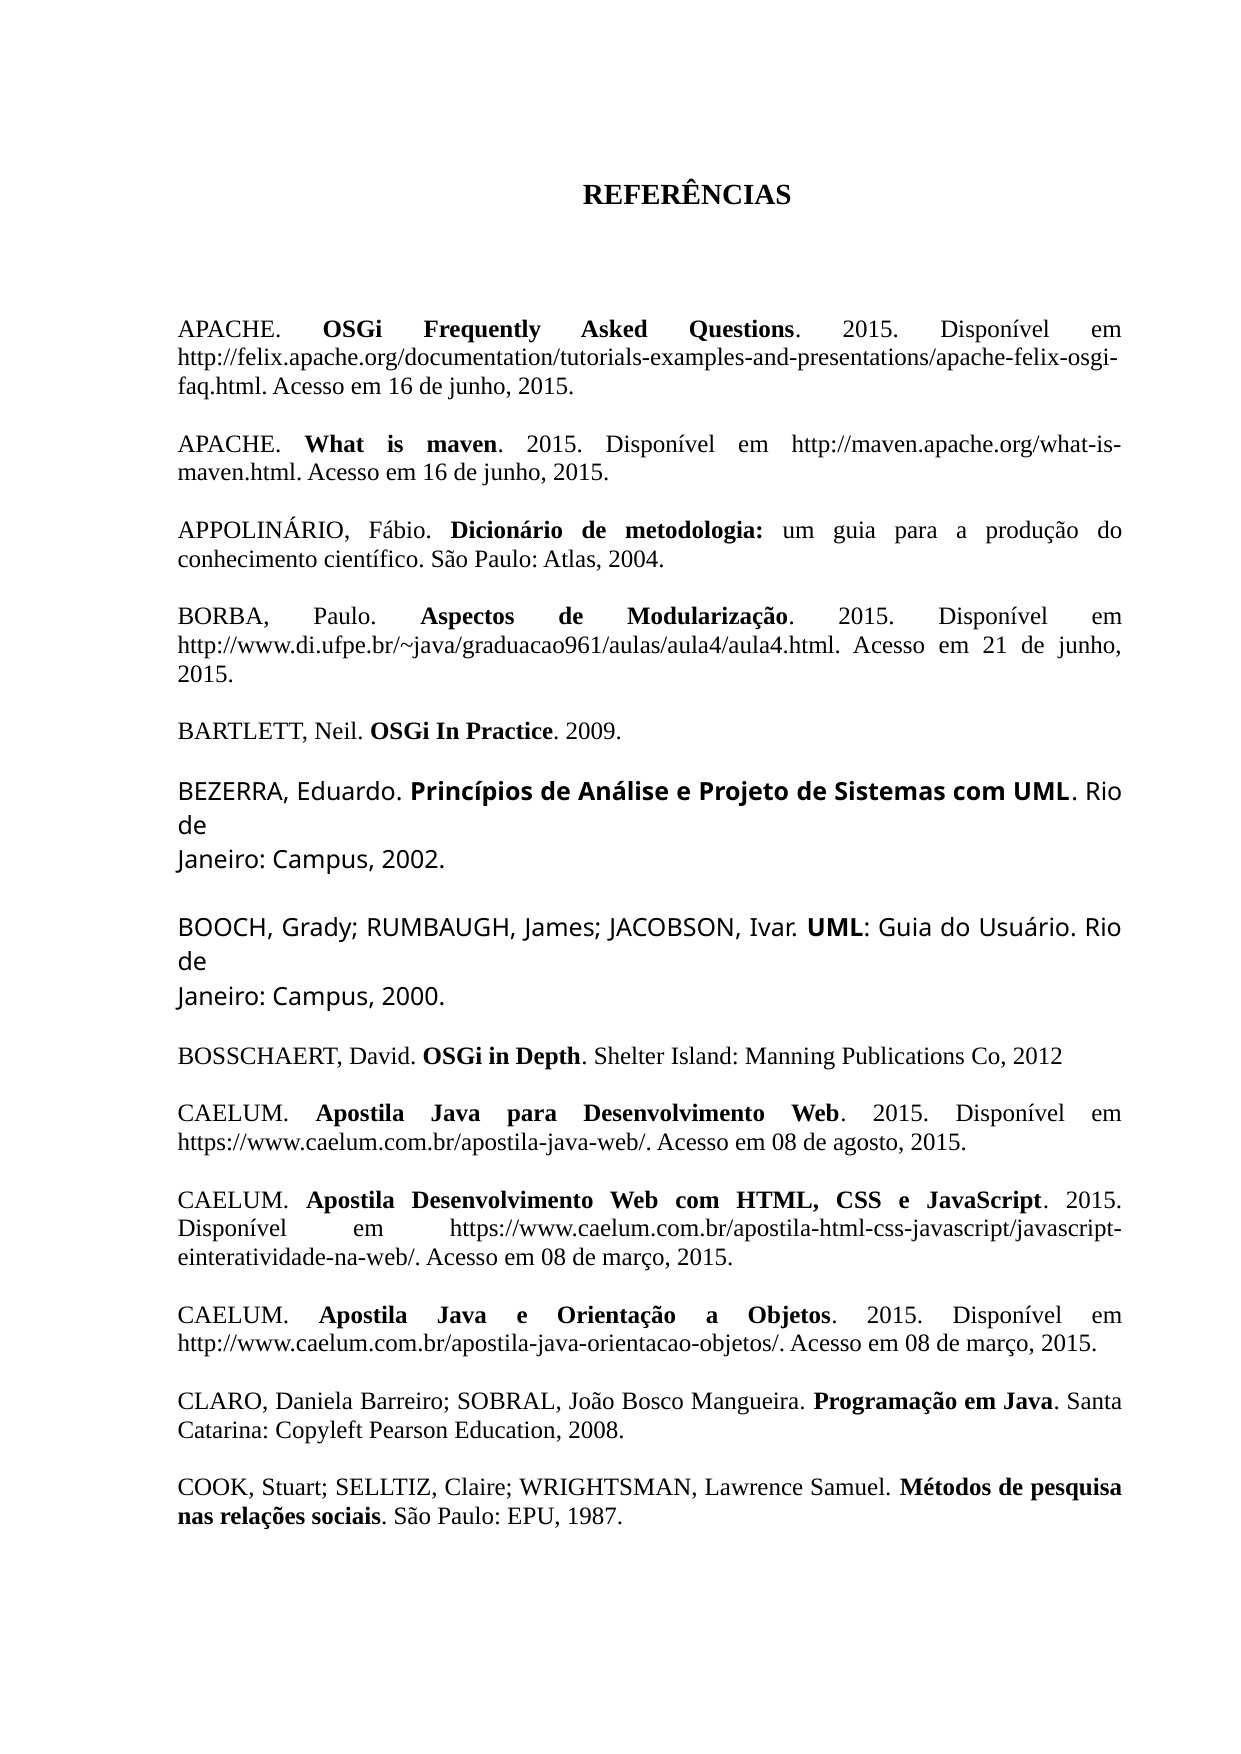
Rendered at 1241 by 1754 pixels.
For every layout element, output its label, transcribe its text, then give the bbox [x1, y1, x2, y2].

text COOK, Stuart; SELLTIZ, Claire; WRIGHTSMAN, Lawrence Samuel. Métodos de pesquisa nas relações sociais. São Paulo: EPU, 1987. [177, 1472, 1122, 1530]
text CAELUM. Apostila Desenvolvimento Web com HTML, CSS e JavaScript. 2015. Disponível em https://www.caelum.com.br/apostila-html-css-javascript/javascript-einteratividade-na-web/. Acesso em 08 de março, 2015. [177, 1185, 1122, 1271]
text BARTLETT, Neil. OSGi In Practice. 2009. [177, 716, 1122, 745]
text APPOLINÁRIO, Fábio. Dicionário de metodologia: um guia para a produção do conhecimento científico. São Paulo: Atlas, 2004. [177, 515, 1122, 572]
text CLARO, Daniela Barreiro; SOBRAL, João Bosco Mangueira. Programação em Java. Santa Catarina: Copyleft Pearson Education, 2008. [177, 1386, 1122, 1443]
text BEZERRA, Eduardo. Princípios de Análise e Projeto de Sistemas com UML. Rio de [177, 774, 1122, 842]
text BORBA, Paulo. Aspectos de Modularização. 2015. Disponível em http://www.di.ufpe.br/~java/graduacao961/aulas/aula4/aula4.html. Acesso em 21 de junho, 2015. [177, 601, 1122, 687]
text Janeiro: Campus, 2002. [177, 842, 1122, 876]
text APACHE. What is maven. 2015. Disponível em http://maven.apache.org/what-is-maven.html. Acesso em 16 de junho, 2015. [177, 429, 1122, 486]
text BOOCH, Grady; RUMBAUGH, James; JACOBSON, Ivar. UML: Guia do Usuário. Rio de [177, 910, 1122, 978]
text CAELUM. Apostila Java para Desenvolvimento Web. 2015. Disponível em https://www.caelum.com.br/apostila-java-web/. Acesso em 08 de agosto, 2015. [177, 1098, 1122, 1156]
text BOSSCHAERT, David. OSGi in Depth. Shelter Island: Manning Publications Co, 2012 [177, 1041, 1122, 1070]
text Janeiro: Campus, 2000. [177, 978, 1122, 1012]
text CAELUM. Apostila Java e Orientação a Objetos. 2015. Disponível em http://www.caelum.com.br/apostila-java-orientacao-objetos/. Acesso em 08 de março, 2015. [177, 1300, 1122, 1357]
subtitle Referências [215, 177, 1122, 211]
text APACHE. OSGi Frequently Asked Questions. 2015. Disponível em http://felix.apache.org/documentation/tutorials-examples-and-presentations/apache-felix-osgi-faq.html. Acesso em 16 de junho, 2015. [177, 314, 1122, 400]
